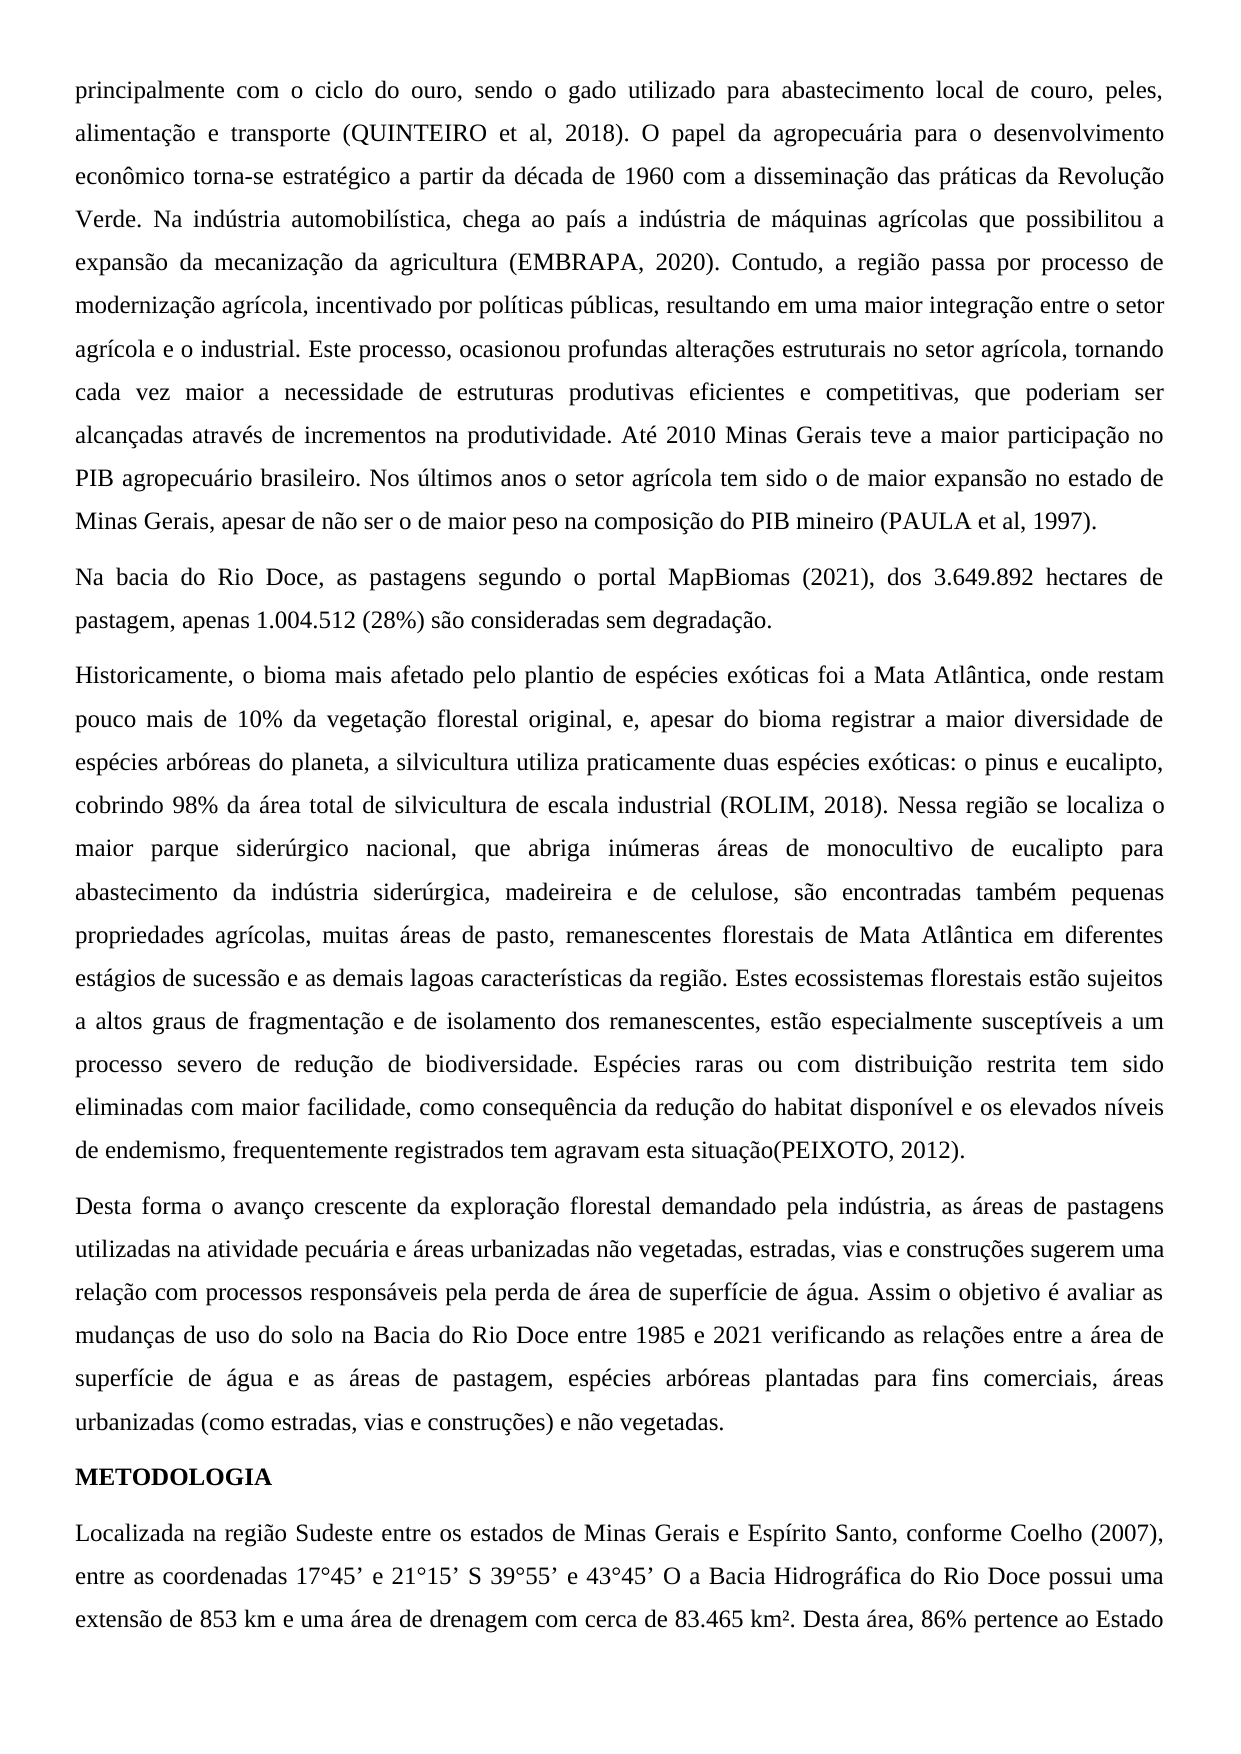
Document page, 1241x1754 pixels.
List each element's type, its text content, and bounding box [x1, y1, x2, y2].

text Localizada na região Sudeste entre os estados de Minas Gerais e Espírito Santo, conforme Coelho (2007), entre as coordenadas 17°45’ e 21°15’ S 39°55’ e 43°45’ O a Bacia Hidrográfica do Rio Doce possui uma extensão de 853 km e uma área de drenagem com cerca de 83.465 km². Desta área, 86% pertence ao Estado [75, 1518, 1165, 1633]
text principalmente com o ciclo do ouro, sendo o gado utilizado para abastecimento local de couro, peles, alimentação e transporte (QUINTEIRO et al, 2018). O papel da agropecuária para o desenvolvimento econômico torna-se estratégico a partir da década de 1960 com a disseminação das práticas da Revolução Verde. Na indústria automobilística, chega ao país a indústria de máquinas agrícolas que possibilitou a expansão da mecanização da agricultura (EMBRAPA, 2020). Contudo, a região passa por processo de modernização agrícola, incentivado por políticas públicas, resultando em uma maior integração entre o setor agrícola e o industrial. Este processo, ocasionou profundas alterações estruturais no setor agrícola, tornando cada vez maior a necessidade de estruturas produtivas eficientes e competitivas, que poderiam ser alcançadas através de incrementos na produtividade. Até 2010 Minas Gerais teve a maior participação no PIB agropecuário brasileiro. Nos últimos anos o setor agrícola tem sido o de maior expansão no estado de Minas Gerais, apesar de não ser o de maior peso na composição do PIB mineiro (PAULA et al, 1997). [75, 75, 1165, 535]
text Na bacia do Rio Doce, as pastagens segundo o portal MapBiomas (2021), dos 3.649.892 hectares de pastagem, apenas 1.004.512 (28%) são consideradas sem degradação. [75, 562, 1165, 634]
text METODOLOGIA [75, 1462, 1165, 1491]
text Desta forma o avanço crescente da exploração florestal demandado pela indústria, as áreas de pastagens utilizadas na atividade pecuária e áreas urbanizadas não vegetadas, estradas, vias e construções sugerem uma relação com processos responsáveis pela perda de área de superfície de água. Assim o objetivo é avaliar as mudanças de uso do solo na Bacia do Rio Doce entre 1985 e 2021 verificando as relações entre a área de superfície de água e as áreas de pastagem, espécies arbóreas plantadas para fins comerciais, áreas urbanizadas (como estradas, vias e construções) e não vegetadas. [75, 1191, 1165, 1435]
text Historicamente, o bioma mais afetado pelo plantio de espécies exóticas foi a Mata Atlântica, onde restam pouco mais de 10% da vegetação florestal original, e, apesar do bioma registrar a maior diversidade de espécies arbóreas do planeta, a silvicultura utiliza praticamente duas espécies exóticas: o pinus e eucalipto, cobrindo 98% da área total de silvicultura de escala industrial (ROLIM, 2018). Nessa região se localiza o maior parque siderúrgico nacional, que abriga inúmeras áreas de monocultivo de eucalipto para abastecimento da indústria siderúrgica, madeireira e de celulose, são encontradas também pequenas propriedades agrícolas, muitas áreas de pasto, remanescentes florestais de Mata Atlântica em diferentes estágios de sucessão e as demais lagoas características da região. Estes ecossistemas florestais estão sujeitos a altos graus de fragmentação e de isolamento dos remanescentes, estão especialmente susceptíveis a um processo severo de redução de biodiversidade. Espécies raras ou com distribuição restrita tem sido eliminadas com maior facilidade, como consequência da redução do habitat disponível e os elevados níveis de endemismo, frequentemente registrados tem agravam esta situação(PEIXOTO, 2012). [75, 661, 1165, 1164]
